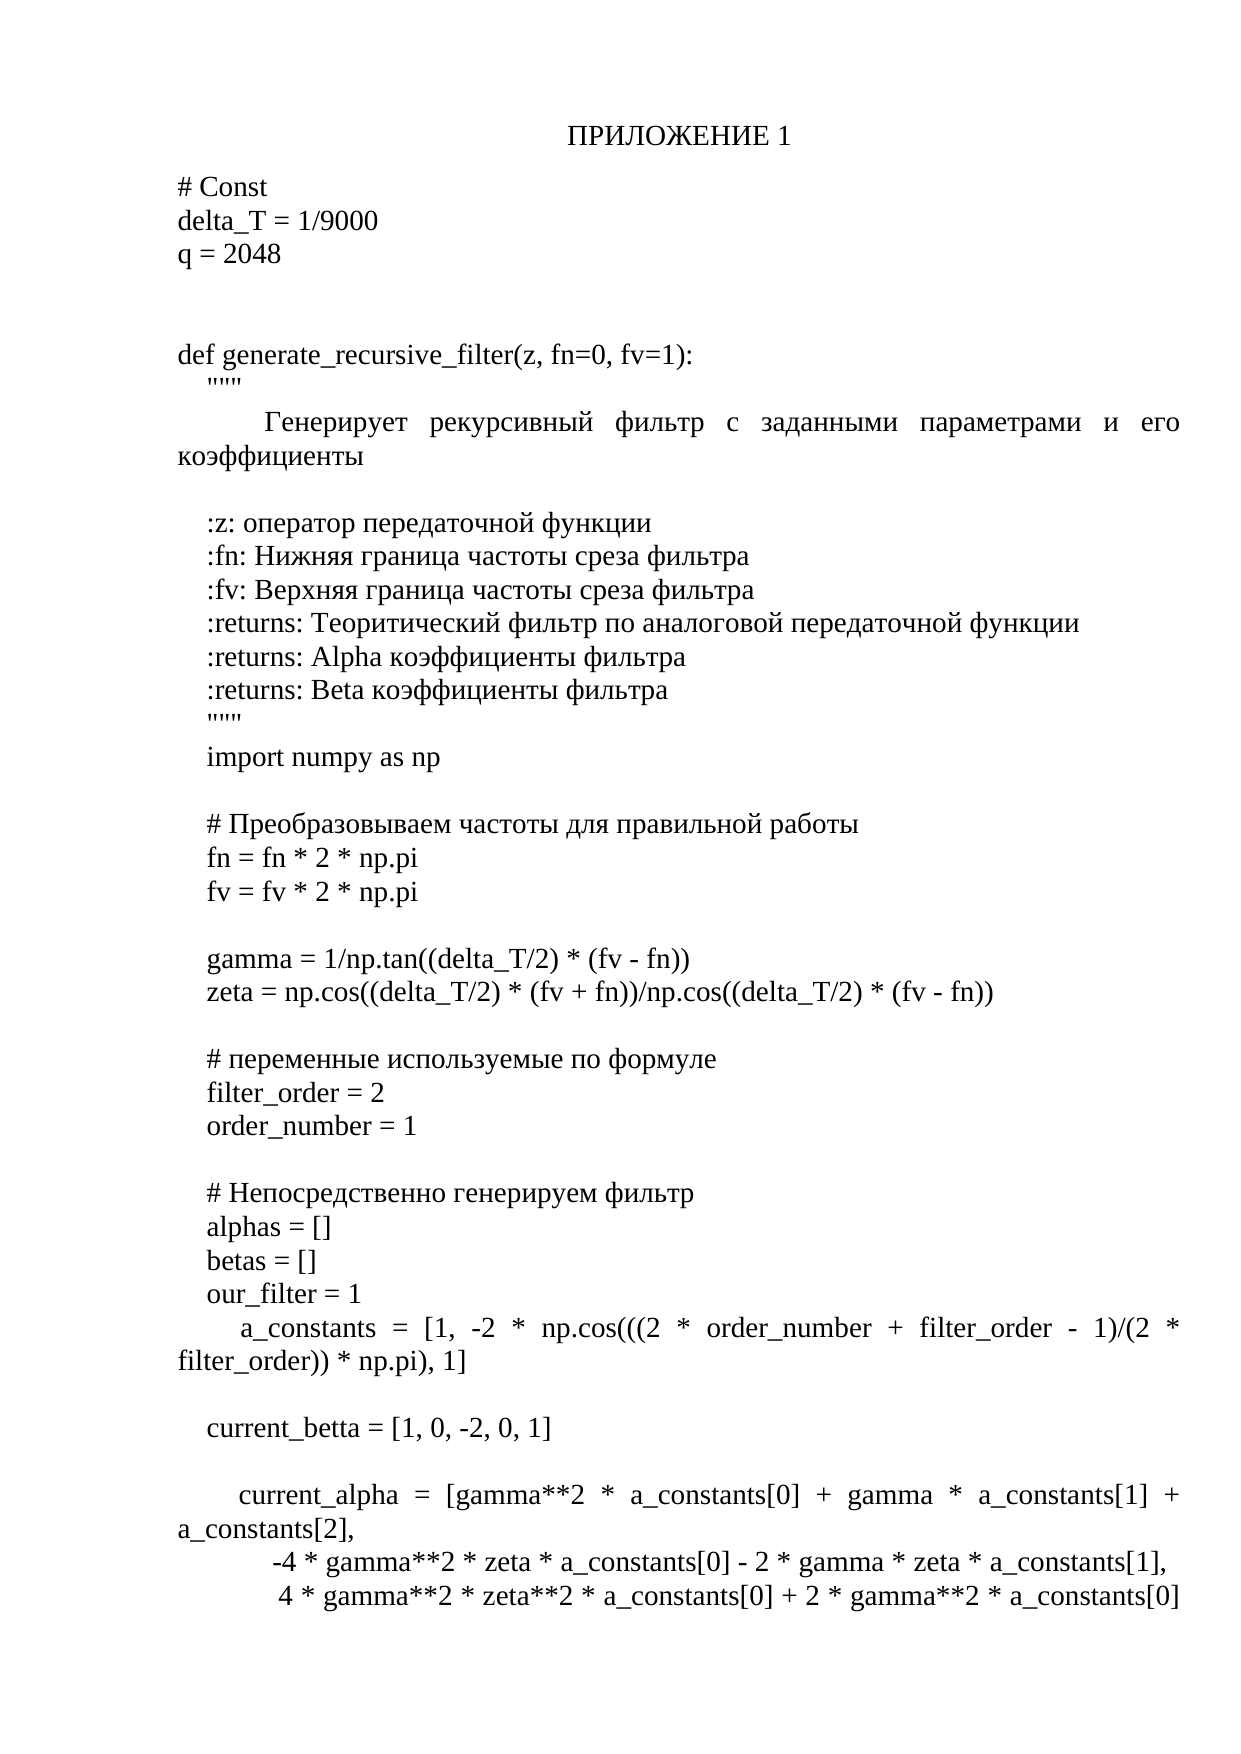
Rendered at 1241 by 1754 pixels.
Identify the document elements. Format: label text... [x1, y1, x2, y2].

text q = 2048 [177, 236, 1181, 270]
text :returns: Beta коэффициенты фильтра [177, 672, 1181, 706]
text our_filter = 1 [177, 1276, 1181, 1310]
text :fn: Нижняя граница частоты среза фильтра [177, 538, 1181, 572]
text """ [177, 706, 1181, 739]
text zeta = np.cos((delta_T/2) * (fv + fn))/np.cos((delta_T/2) * (fv - fn)) [177, 974, 1181, 1008]
text fv = fv * 2 * np.pi [177, 874, 1181, 907]
text delta_T = 1/9000 [177, 203, 1181, 236]
text :fv: Верхняя граница частоты среза фильтра [177, 572, 1181, 605]
text def generate_recursive_filter(z, fn=0, fv=1): [177, 337, 1181, 371]
text # Преобразовываем частоты для правильной работы [177, 807, 1181, 840]
text a_constants = [1, -2 * np.cos(((2 * order_number + filter_order - 1)/(2 * filter_order)) * np.pi), 1] [177, 1310, 1181, 1377]
text gamma = 1/np.tan((delta_T/2) * (fv - fn)) [177, 941, 1181, 974]
text alphas = [] [177, 1209, 1181, 1243]
text :z: оператор передаточной функции [177, 505, 1181, 538]
text :returns: Alpha коэффициенты фильтра [177, 639, 1181, 672]
text current_betta = [1, 0, -2, 0, 1] [177, 1410, 1181, 1444]
text Генерирует рекурсивный фильтр с заданными параметрами и его коэффициенты [177, 404, 1181, 471]
text fn = fn * 2 * np.pi [177, 840, 1181, 874]
text order_number = 1 [177, 1108, 1181, 1142]
text 4 * gamma**2 * zeta**2 * a_constants[0] + 2 * gamma**2 * a_constants[0] [177, 1578, 1181, 1612]
text # Const [177, 169, 1181, 203]
subtitle ПРИЛОЖЕНИЕ 1 [177, 118, 1181, 152]
text betas = [] [177, 1243, 1181, 1276]
text """ [177, 371, 1181, 404]
text # Непосредственно генерируем фильтр [177, 1176, 1181, 1209]
text import numpy as np [177, 739, 1181, 773]
text current_alpha = [gamma**2 * a_constants[0] + gamma * a_constants[1] + a_constants[2], [177, 1477, 1181, 1544]
text filter_order = 2 [177, 1075, 1181, 1108]
text :returns: Теоритический фильтр по аналоговой передаточной функции [177, 605, 1181, 639]
text # переменные используемые по формуле [177, 1041, 1181, 1075]
text -4 * gamma**2 * zeta * a_constants[0] - 2 * gamma * zeta * a_constants[1], [177, 1544, 1181, 1578]
